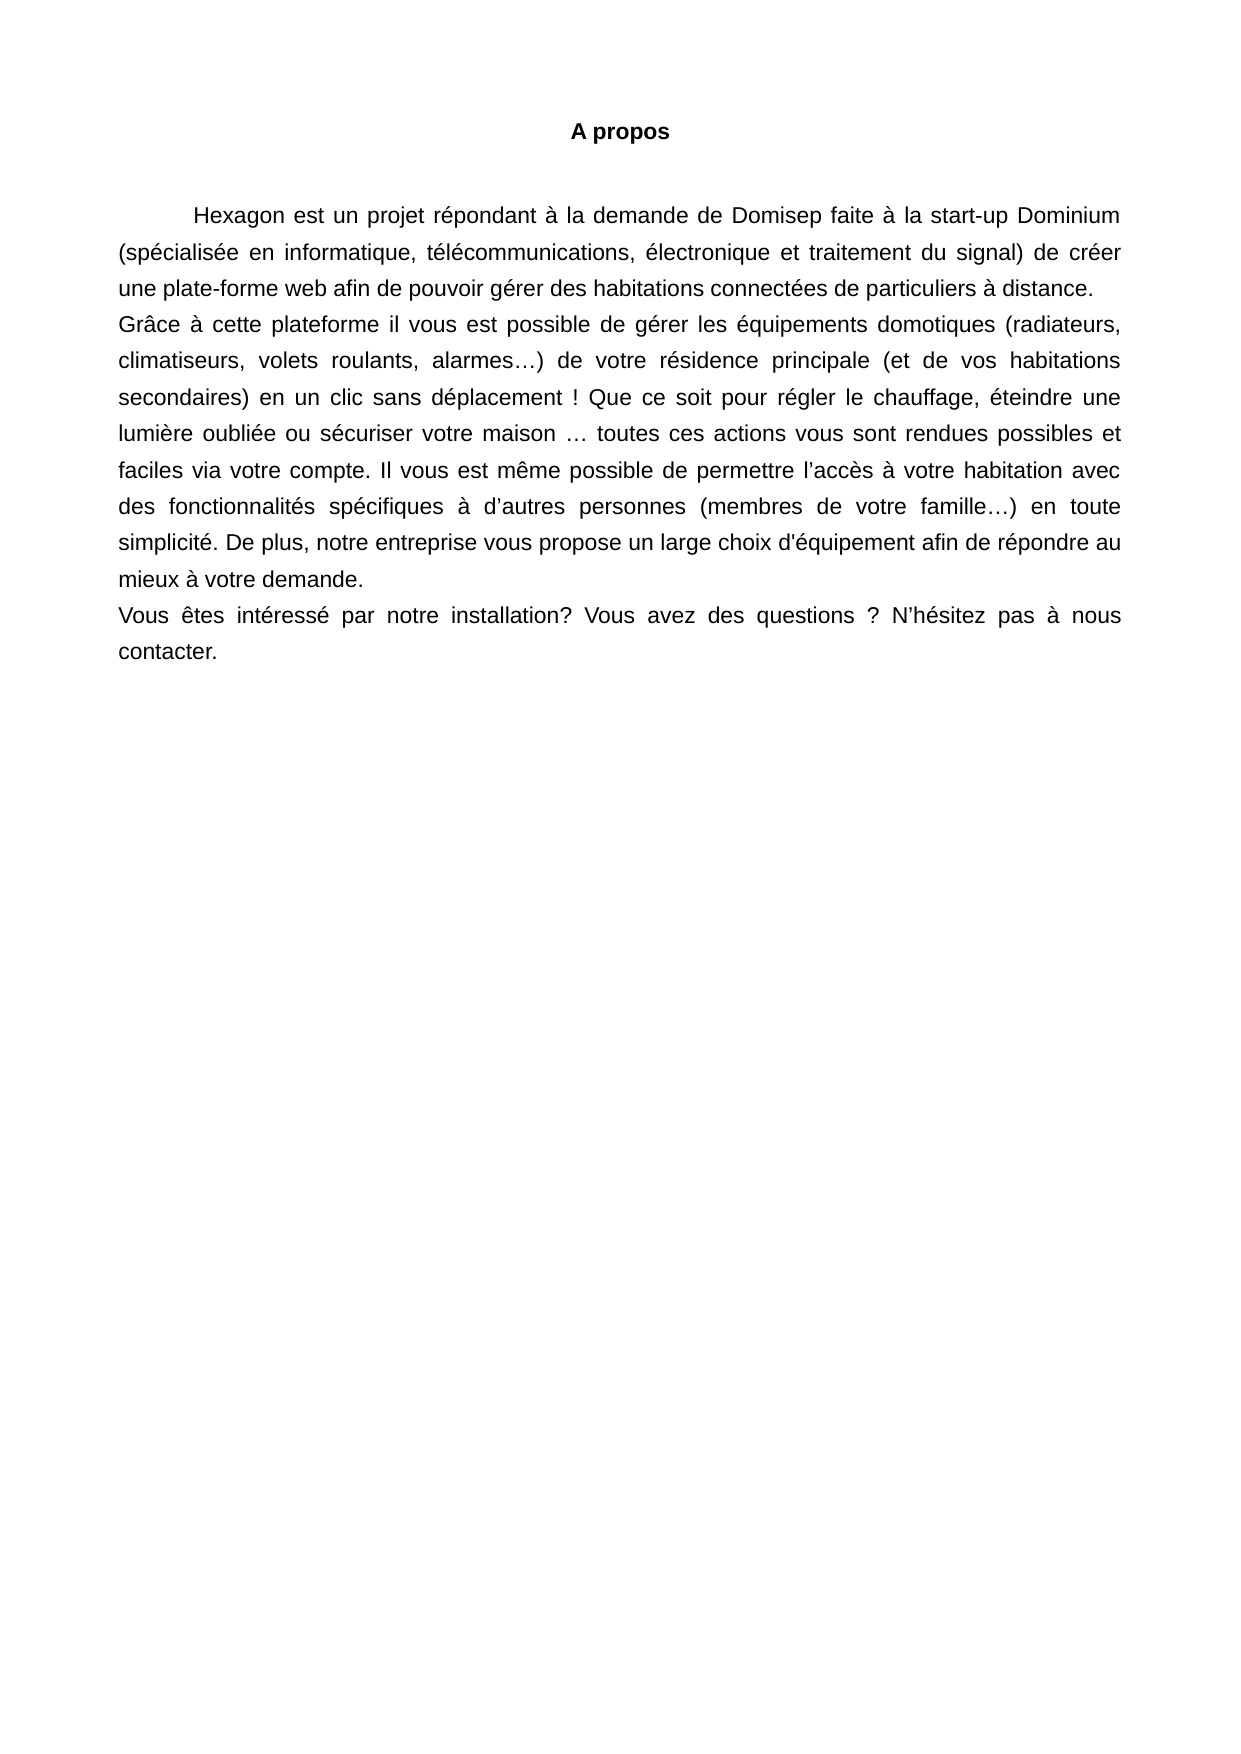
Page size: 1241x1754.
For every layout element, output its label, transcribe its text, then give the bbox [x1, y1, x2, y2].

text A propos [118, 118, 1122, 144]
text Grâce à cette plateforme il vous est possible de gérer les équipements domotiques (radiateurs, climatiseurs, volets roulants, alarmes…) de votre résidence principale (et de vos habitations secondaires) en un clic sans déplacement ! Que ce soit pour régler le chauffage, éteindre une lumière oubliée ou sécuriser votre maison … toutes ces actions vous sont rendues possibles et faciles via votre compte. Il vous est même possible de permettre l’accès à votre habitation avec des fonctionnalités spécifiques à d’autres personnes (membres de votre famille…) en toute simplicité. De plus, notre entreprise vous propose un large choix d'équipement afin de répondre au mieux à votre demande. [118, 311, 1122, 592]
text Hexagon est un projet répondant à la demande de Domisep faite à la start-up Dominium (spécialisée en informatique, télécommunications, électronique et traitement du signal) de créer une plate-forme web afin de pouvoir gérer des habitations connectées de particuliers à distance. [118, 202, 1122, 301]
text Vous êtes intéressé par notre installation? Vous avez des questions ? N’hésitez pas à nous contacter. [118, 602, 1122, 665]
